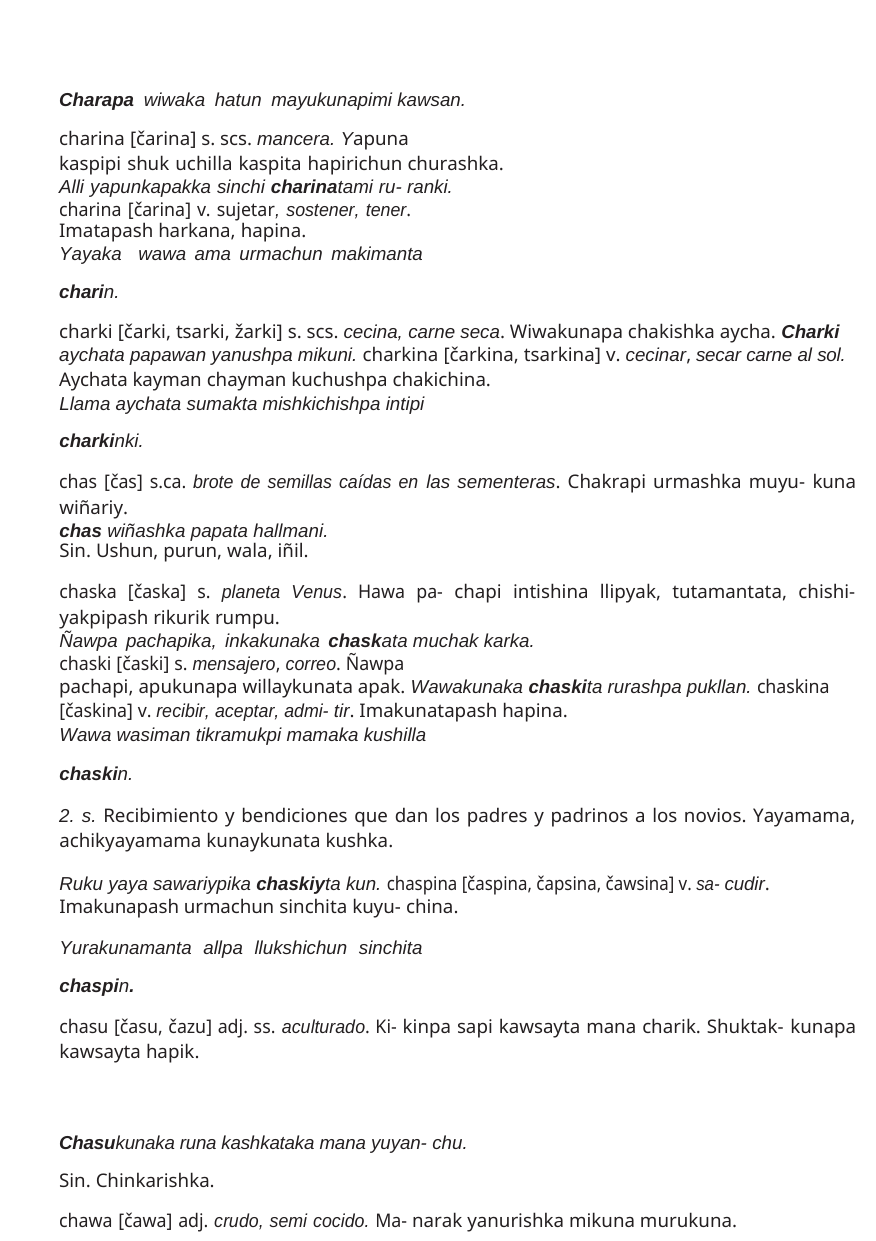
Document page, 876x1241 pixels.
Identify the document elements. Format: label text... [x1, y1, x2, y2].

text Sin. Chinkarishka. [59, 1171, 856, 1191]
text chawa [čawa] adj. crudo, semi cocido. Ma- narak yanurishka mikuna murukuna. [59, 1208, 856, 1232]
text Charapa wiwaka hatun mayukunapimi kawsan. [59, 88, 856, 110]
text charki [čarki, tsarki, žarki] s. scs. cecina, carne seca. Wiwakunapa chakishka aycha. Charki aychata papawan yanushpa mikuni. charkina [čarkina, tsarkina] v. cecinar, secar carne al sol. Aychata kayman chayman kuchushpa chakichina. [59, 319, 857, 392]
text Yayaka wawa ama urmachun makimanta [59, 242, 856, 264]
text Alli yapunkapakka sinchi charinatami ru- ranki. [59, 176, 856, 197]
text Llama aychata sumakta mishkichishpa intipi [59, 392, 856, 414]
text charina [čarina] s. scs. mancera. Yapuna [59, 127, 856, 150]
subtitle chaspin. [59, 976, 856, 997]
text Wawa wasiman tikramukpi mamaka kushilla [59, 723, 856, 745]
text Ruku yaya sawariypika chaskiyta kun. chaspina [časpina, čapsina, čawsina] v. sa- cudir. Imakunapash urmachun sinchita kuyu- china. [59, 871, 858, 919]
text chas wiñashka papata hallmani. [59, 520, 856, 541]
text Ñawpa pachapika, inkakunaka chaskata muchak karka. [59, 630, 856, 651]
text chaskin. [59, 763, 856, 784]
text kaspipi shuk uchilla kaspita hapirichun churashka. [59, 150, 856, 176]
text charina [čarina] v. sujetar, sostener, tener. [59, 198, 856, 221]
text chas [čas] s.ca. brote de semillas caídas en las sementeras. Chakrapi urmashka muyu- kuna wiñariy. [59, 469, 856, 520]
text charin. [59, 282, 856, 302]
text Yurakunamanta allpa llukshichun sinchita [59, 937, 856, 958]
text pachapi, apukunapa willaykunata apak. Wawakunaka chaskita rurashpa pukllan. chaskina [časkina] v. recibir, aceptar, admi- tir. Imakunatapash hapina. [59, 674, 857, 723]
text chaski [časki] s. mensajero, correo. Ñawpa [59, 651, 856, 674]
text chaska [časka] s. planeta Venus. Hawa pa- chapi intishina llipyak, tutamantata, chishi- yakpipash rikurik rumpu. [59, 579, 856, 630]
text Sin. Ushun, purun, wala, iñil. [59, 541, 856, 562]
text Chasukunaka runa kashkataka mana yuyan- chu. [59, 1132, 842, 1153]
text 2. s. Recibimiento y bendiciones que dan los padres y padrinos a los novios. Yayamama, achikyayamama kunaykunata kushka. [59, 802, 856, 853]
text chasu [času, čazu] adj. ss. aculturado. Ki- kinpa sapi kawsayta mana charik. Shuktak- kunapa kawsayta hapik. [59, 1013, 856, 1064]
text Imatapash harkana, hapina. [59, 221, 856, 242]
text charkinki. [59, 431, 856, 452]
